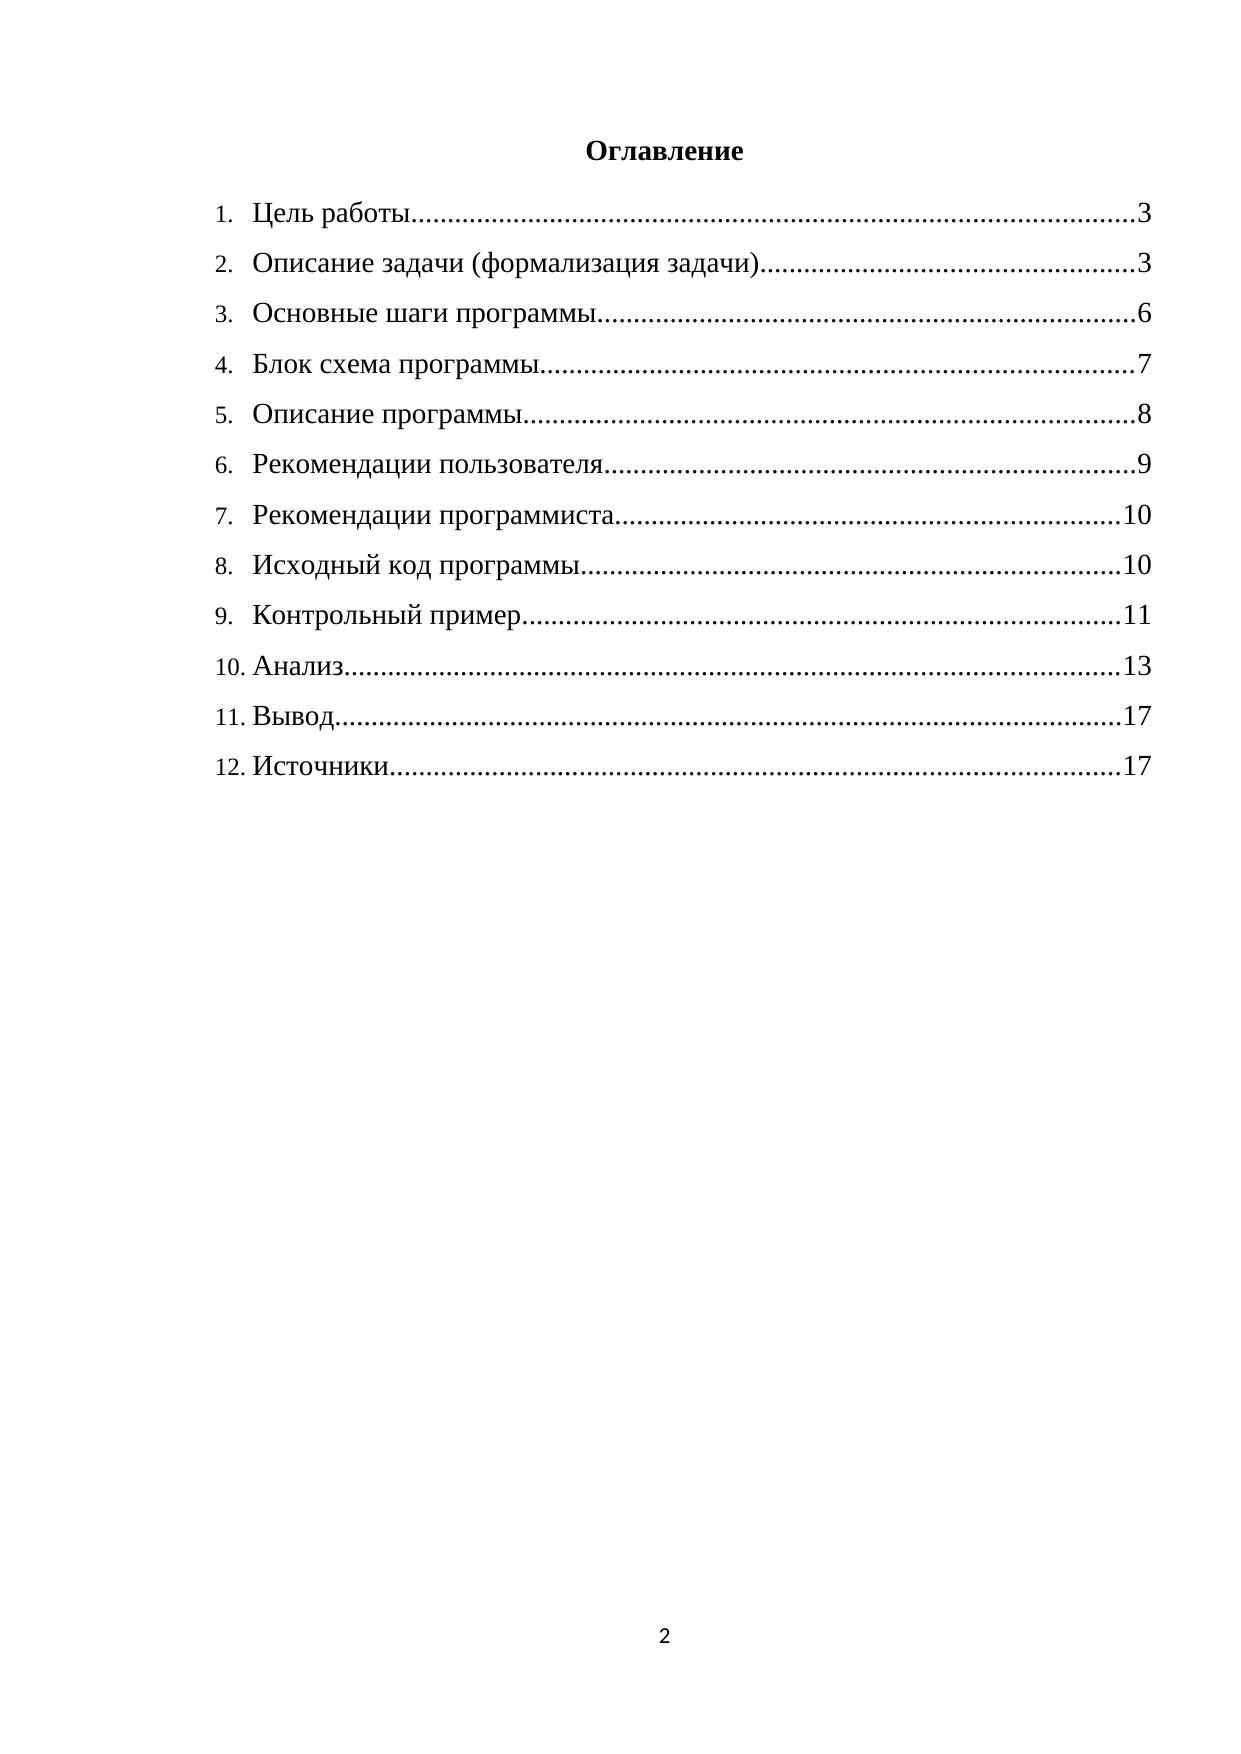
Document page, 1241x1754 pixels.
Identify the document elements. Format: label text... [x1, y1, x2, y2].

list Блок схема программы 7 [214, 346, 1152, 379]
list Вывод 17 [214, 698, 1152, 732]
list Исходный код программы 10 [214, 547, 1152, 581]
list Рекомендации пользователя 9 [214, 446, 1152, 480]
list Описание задачи (формализация задачи) 3 [214, 245, 1152, 279]
list Цель работы 3 [214, 195, 1152, 228]
list Описание программы 8 [214, 396, 1152, 430]
list Рекомендации программиста 10 [214, 497, 1152, 530]
list Анализ 13 [214, 648, 1152, 681]
list Контрольный пример 11 [214, 597, 1152, 631]
list Основные шаги программы 6 [214, 296, 1152, 329]
list Источники 17 [214, 748, 1152, 782]
subtitle Оглавление [177, 133, 1152, 167]
